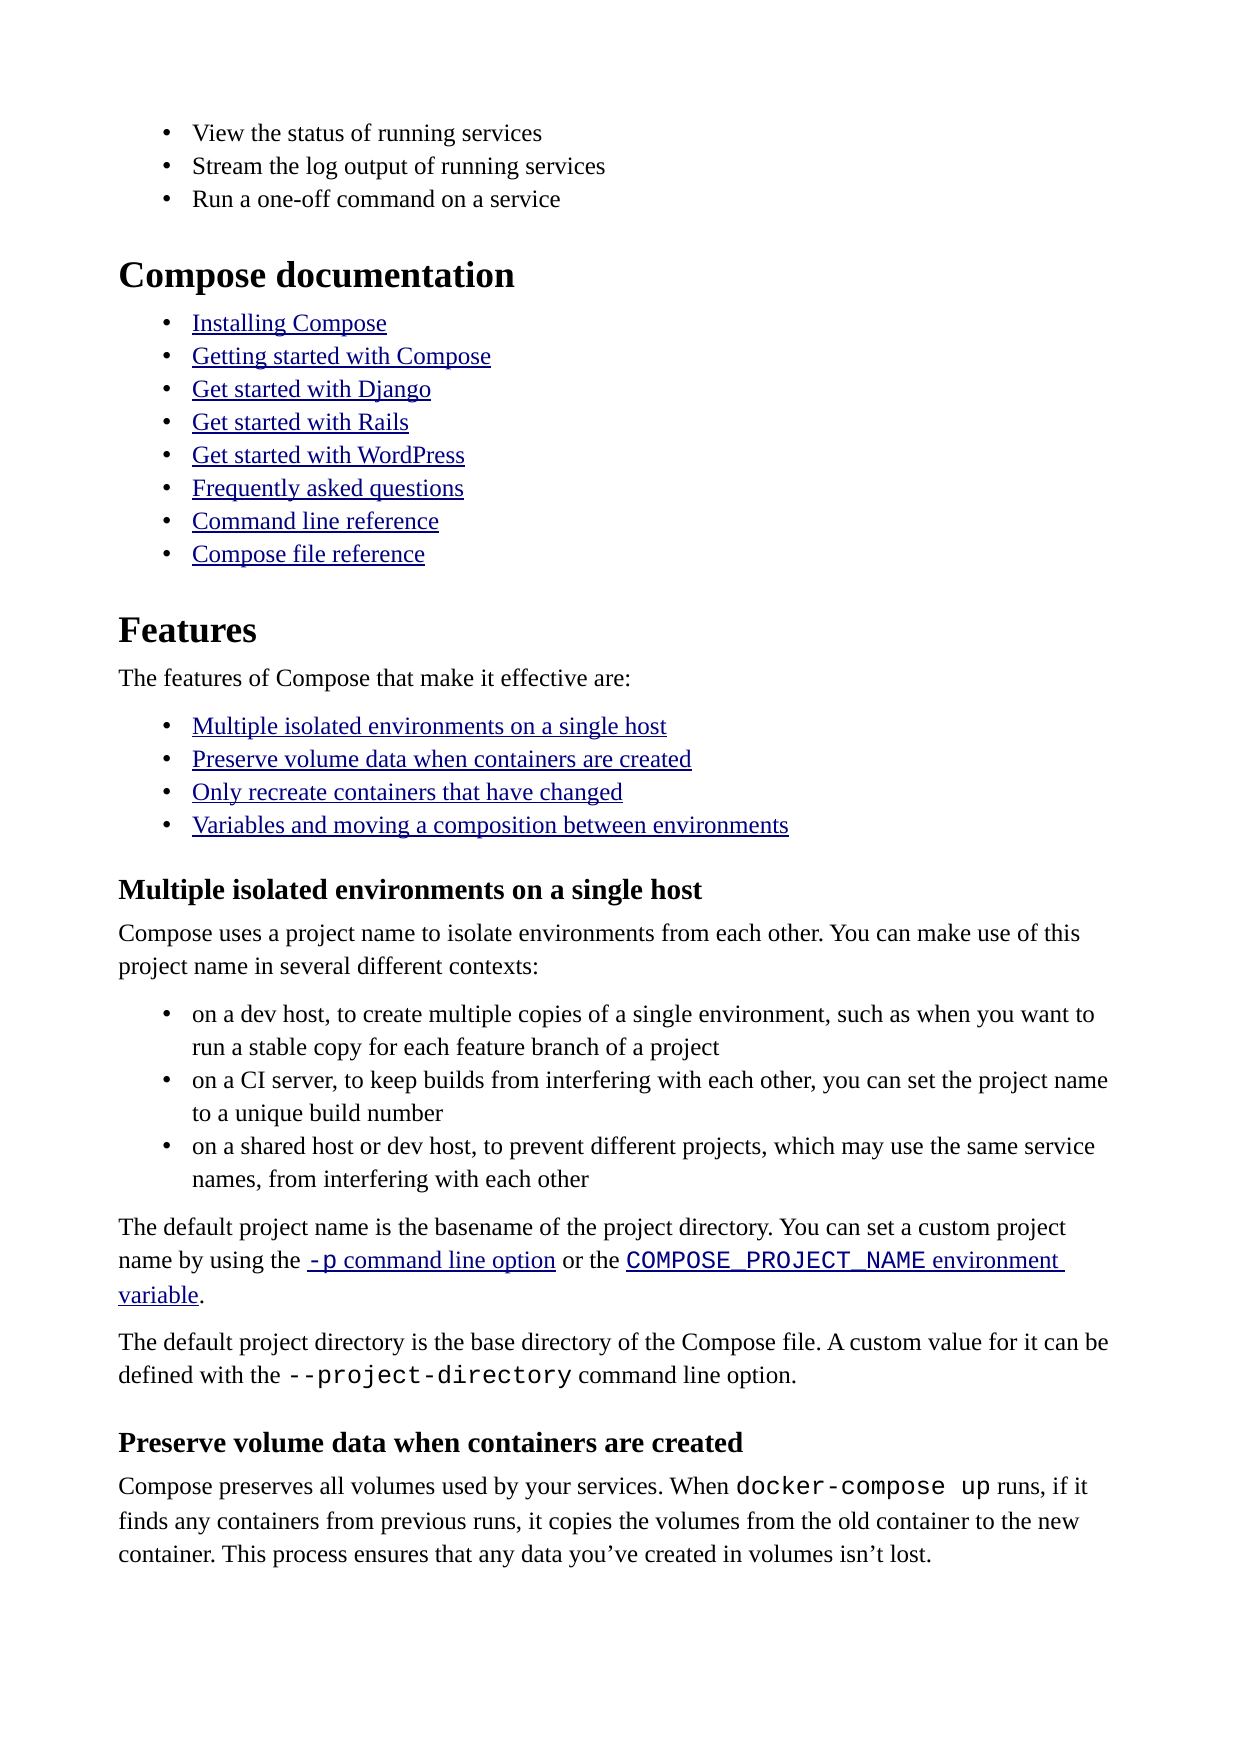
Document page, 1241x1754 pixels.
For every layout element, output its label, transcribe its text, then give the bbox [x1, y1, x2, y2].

text The default project directory is the base directory of the Compose file. A custom value for it can be defined with the --project-directory command line option. [118, 1327, 1122, 1391]
subtitle Multiple isolated environments on a single host [118, 872, 1122, 906]
list Get started with Django [162, 374, 1122, 403]
list Installing Compose [162, 308, 1122, 337]
subtitle Features [118, 608, 1122, 651]
list Frequently asked questions [162, 473, 1122, 502]
list Compose file reference [162, 539, 1122, 568]
list on a shared host or dev host, to prevent different projects, which may use the same service names, from interfering with each other [162, 1131, 1122, 1193]
subtitle Compose documentation [118, 253, 1122, 296]
text The features of Compose that make it effective are: [118, 663, 1122, 692]
list on a CI server, to keep builds from interfering with each other, you can set the project name to a unique build number [162, 1065, 1122, 1127]
list Run a one-off command on a service [162, 184, 1122, 213]
subtitle Preserve volume data when containers are created [118, 1425, 1122, 1458]
text Compose uses a project name to isolate environments from each other. You can make use of this project name in several different contexts: [118, 918, 1122, 980]
list Stream the log output of running services [162, 151, 1122, 180]
list Preserve volume data when containers are created [162, 744, 1122, 773]
list View the status of running services [162, 118, 1122, 147]
list Get started with Rails [162, 407, 1122, 436]
text The default project name is the basename of the project directory. You can set a custom project name by using the -p command line option or the COMPOSE_PROJECT_NAME environment variable. [118, 1212, 1122, 1308]
list Command line reference [162, 506, 1122, 535]
list Multiple isolated environments on a single host [162, 711, 1122, 740]
list Getting started with Compose [162, 341, 1122, 370]
list Get started with WordPress [162, 440, 1122, 469]
list on a dev host, to create multiple copies of a single environment, such as when you want to run a stable copy for each feature branch of a project [162, 999, 1122, 1061]
text Compose preserves all volumes used by your services. When docker-compose up runs, if it finds any containers from previous runs, it copies the volumes from the old container to the new container. This process ensures that any data you’ve created in volumes isn’t lost. [118, 1471, 1122, 1568]
list Only recreate containers that have changed [162, 777, 1122, 806]
list Variables and moving a composition between environments [162, 810, 1122, 839]
